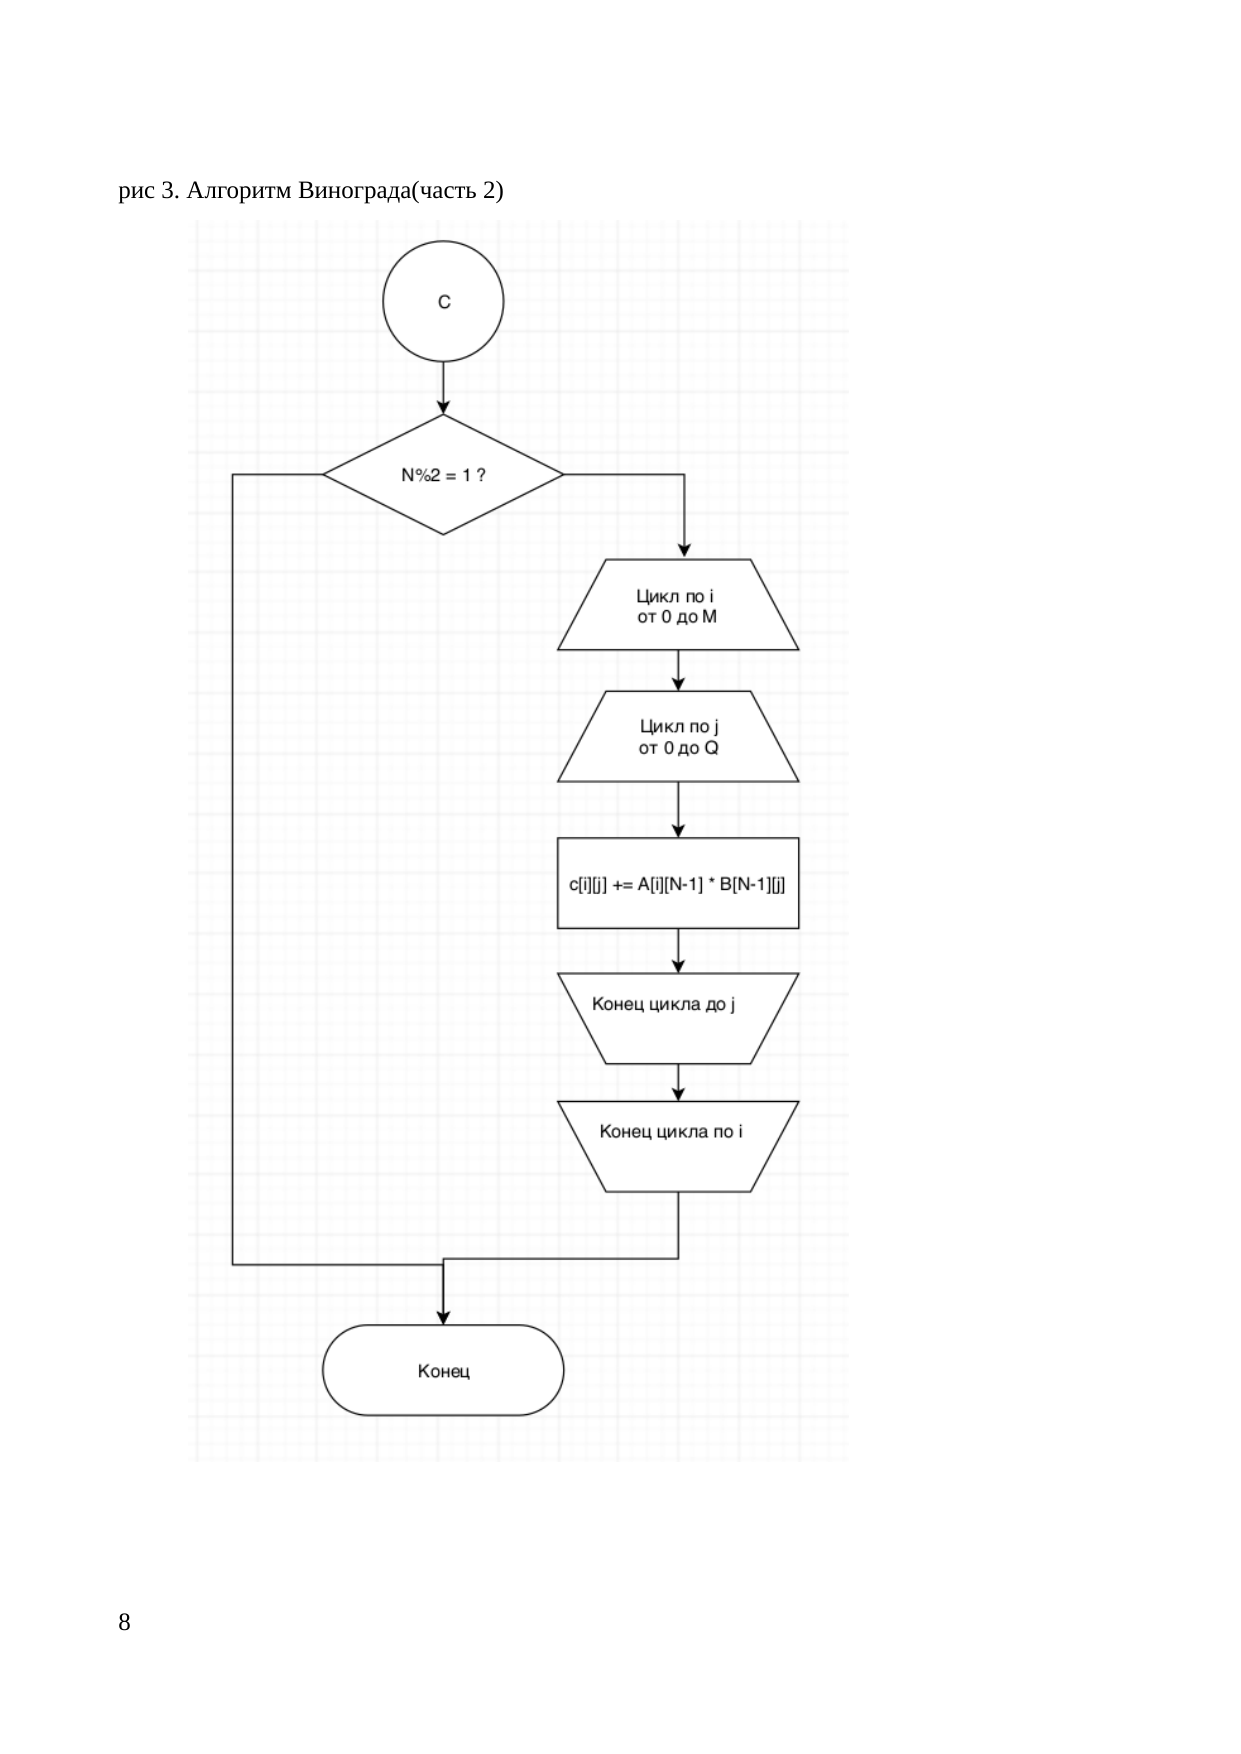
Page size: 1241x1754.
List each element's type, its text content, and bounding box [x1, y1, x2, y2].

text рис 3. Алгоритм Винограда(часть 2) [118, 176, 1122, 204]
picture [188, 220, 849, 1462]
